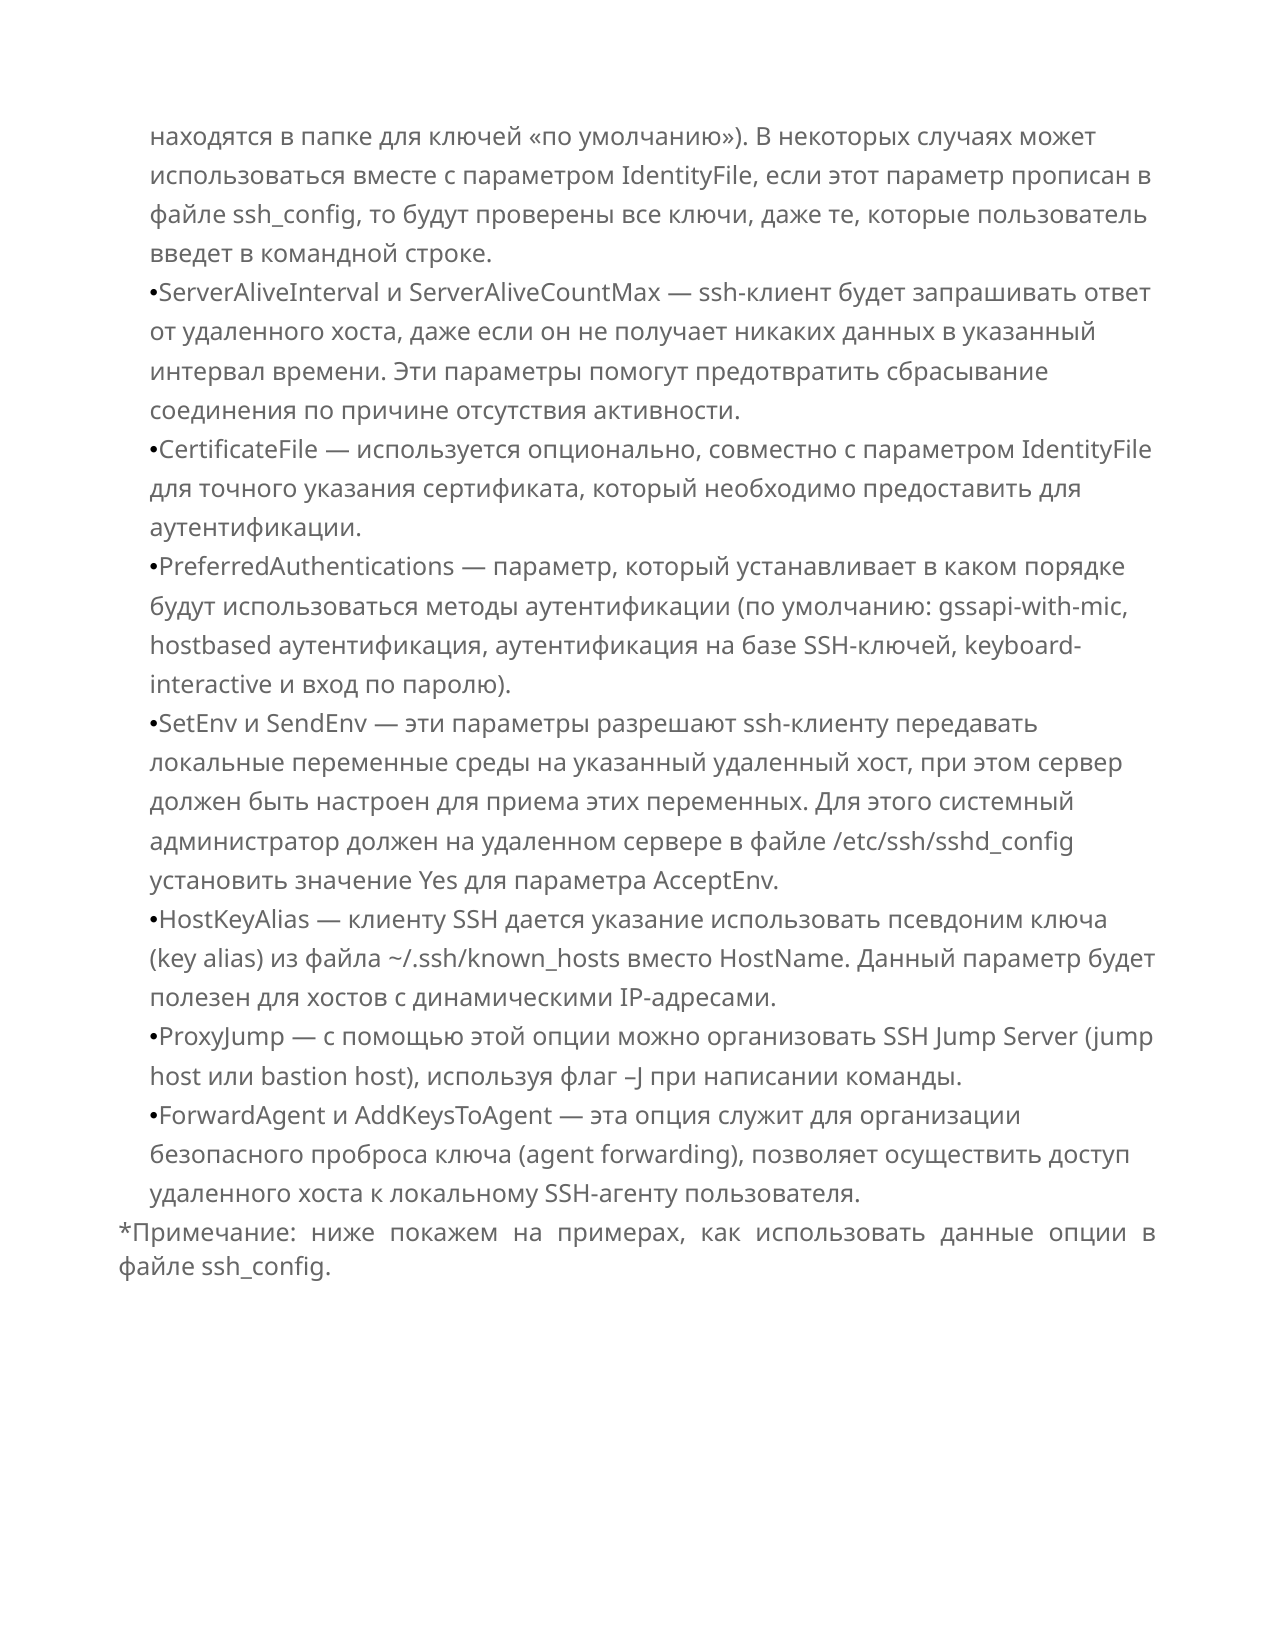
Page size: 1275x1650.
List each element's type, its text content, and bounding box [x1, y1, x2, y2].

list ServerAliveInterval и ServerAliveCountMax — ssh-клиент будет запрашивать ответ от удаленного хоста, даже если он не получает никаких данных в указанный интервал времени. Эти параметры помогут предотвратить сбрасывание соединения по причине отсутствия активности. [118, 275, 1157, 426]
list находятся в папке для ключей «по умолчанию»). В некоторых случаях может использоваться вместе с параметром IdentityFile, если этот параметр прописан в файле ssh_config, то будут проверены все ключи, даже те, которые пользователь введет в командной строке. [118, 118, 1157, 270]
list ForwardAgent и AddKeysToAgent — эта опция служит для организации безопасного проброса ключа (agent forwarding), позволяет осуществить доступ удаленного хоста к локальному SSH-агенту пользователя. [118, 1097, 1157, 1210]
list SetEnv и SendEnv — эти параметры разрешают ssh-клиенту передавать локальные переменные среды на указанный удаленный хост, при этом сервер должен быть настроен для приема этих переменных. Для этого системный администратор должен на удаленном сервере в файле /etc/ssh/sshd_config установить значение Yes для параметра AcceptEnv. [118, 706, 1157, 896]
list PreferredAuthentications — параметр, который устанавливает в каком порядке будут использоваться методы аутентификации (по умолчанию: gssapi-with-mic, hostbased аутентификация, аутентификация на базе SSH-ключей, keyboard-interactive и вход по паролю). [118, 549, 1157, 701]
list ProxyJump — с помощью этой опции можно организовать SSH Jump Server (jump host или bastion host), используя флаг –J при написании команды. [118, 1019, 1157, 1092]
list HostKeyAlias — клиенту SSH дается указание использовать псевдоним ключа (key alias) из файла ~/.ssh/known_hosts вместо HostName. Данный параметр будет полезен для хостов с динамическими IP-адресами. [118, 901, 1157, 1014]
list CertificateFile — используется опционально, совместно с параметром IdentityFile для точного указания сертификата, который необходимо предоставить для аутентификации. [118, 431, 1157, 544]
text *Примечание: ниже покажем на примерах, как использовать данные опции в файле ssh_config. [118, 1215, 1157, 1283]
